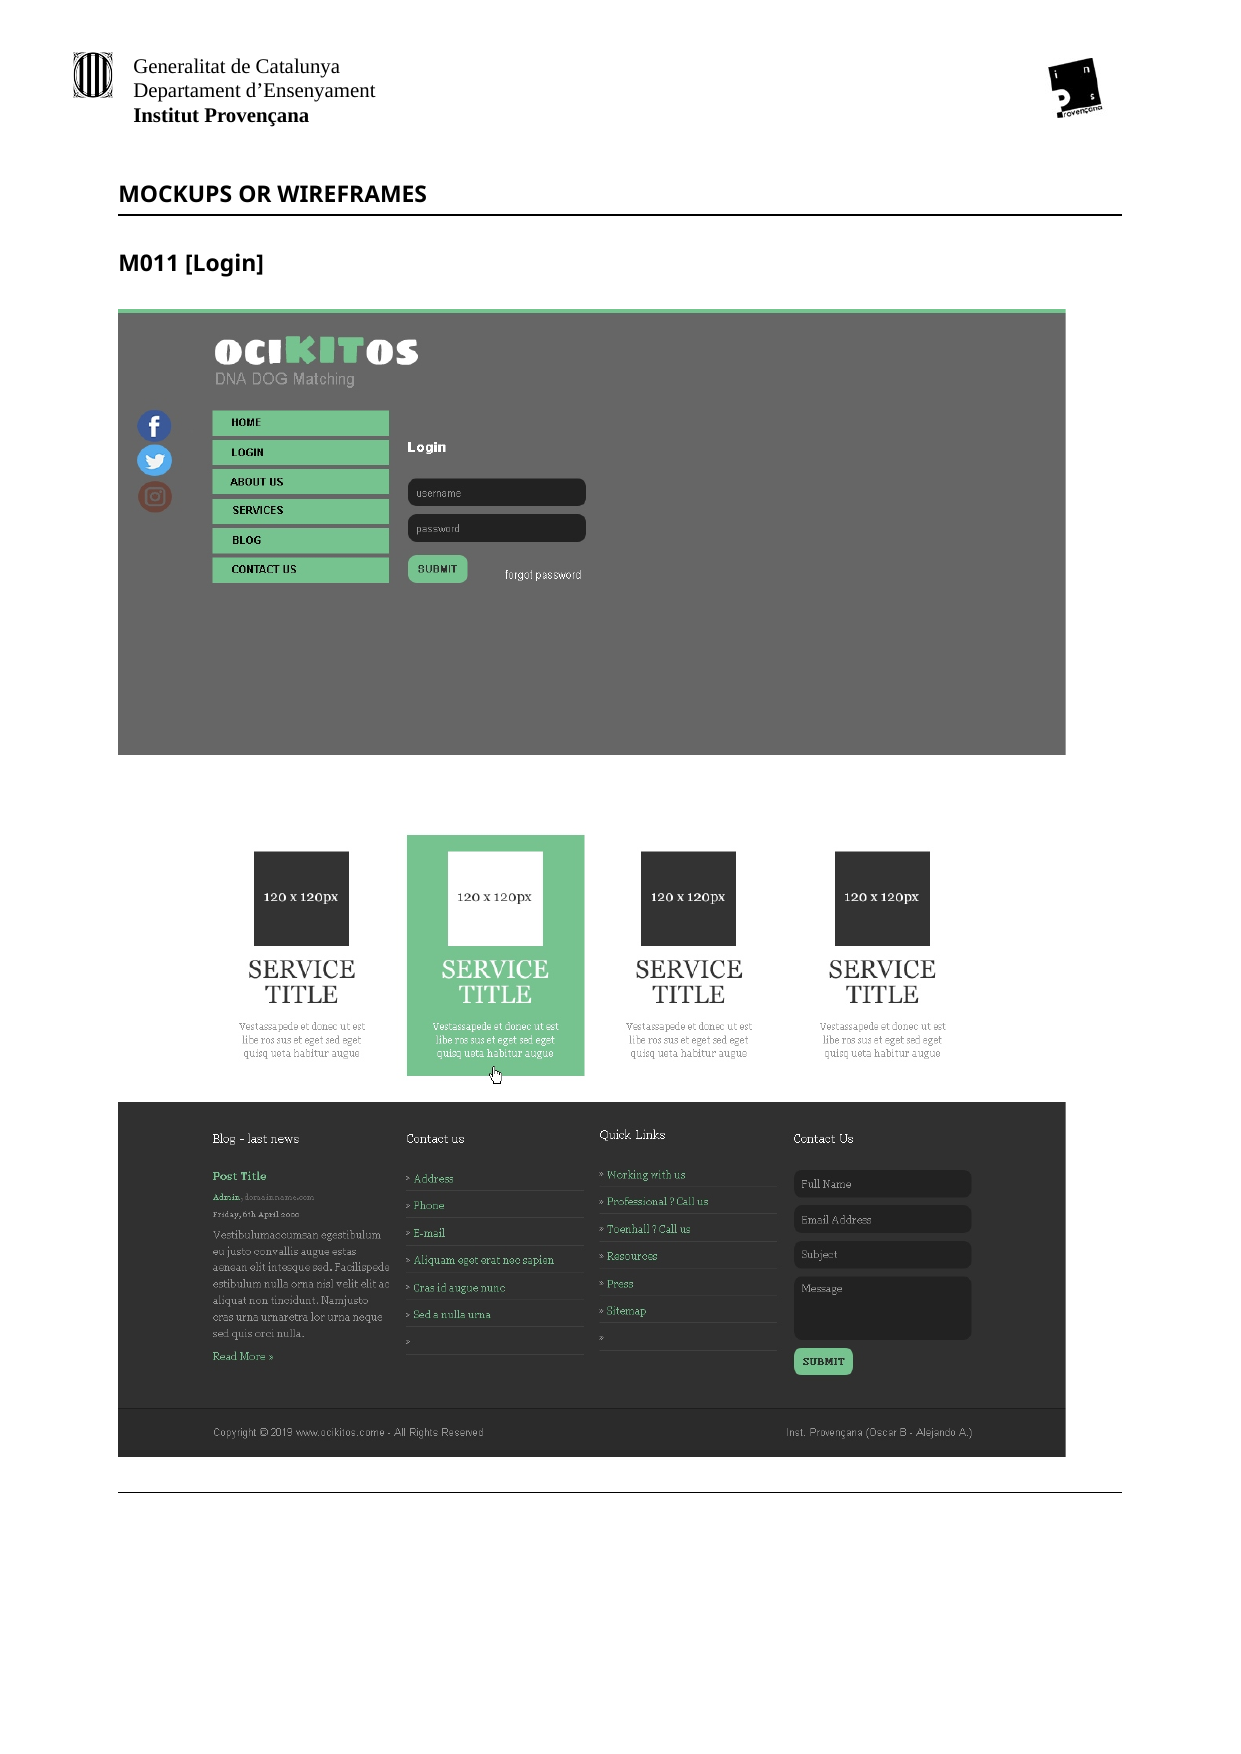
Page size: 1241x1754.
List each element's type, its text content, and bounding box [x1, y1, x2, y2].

picture [118, 309, 1066, 1461]
text M011 [Login] [118, 247, 1122, 278]
picture [73, 52, 113, 98]
text MOCKUPS OR WIREFRAMES [118, 178, 1122, 214]
picture [1031, 58, 1118, 118]
